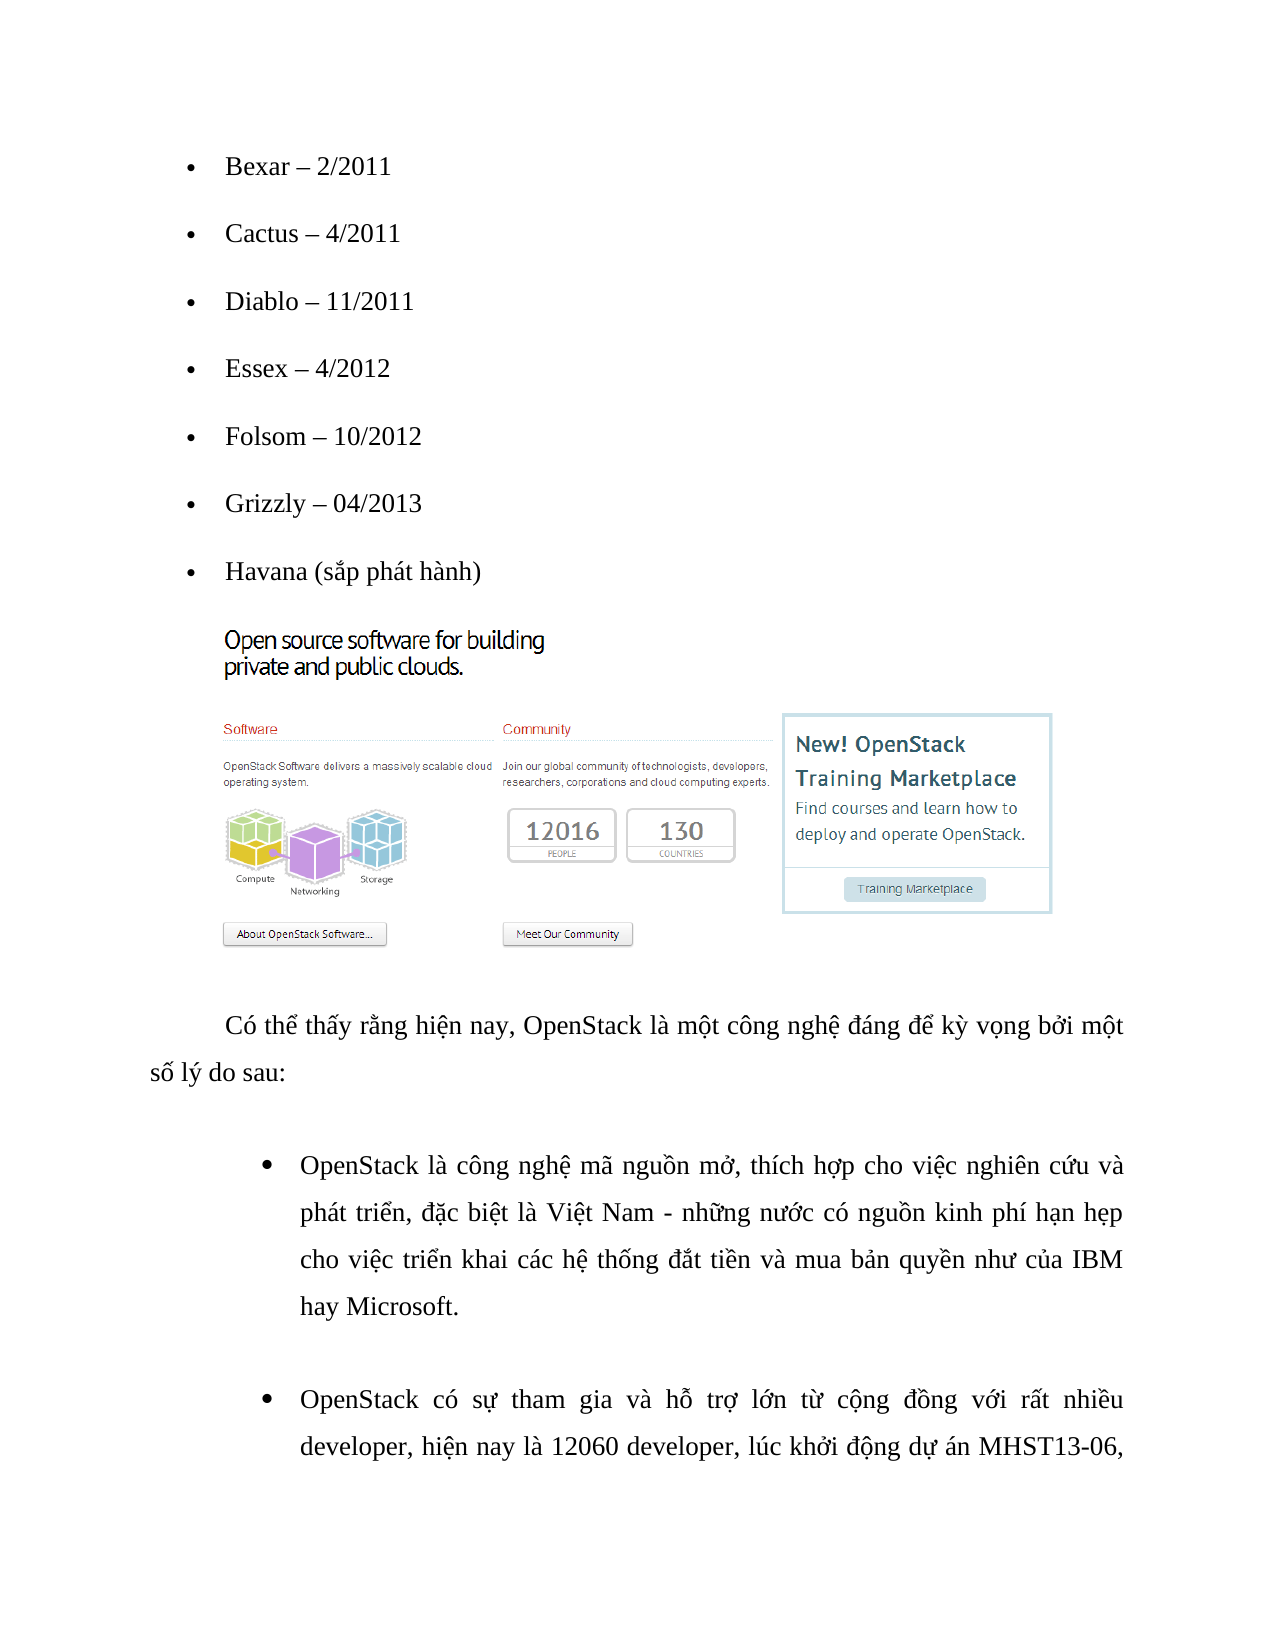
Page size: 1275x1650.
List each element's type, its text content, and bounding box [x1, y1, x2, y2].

list Havana (sắp phát hành) [187, 555, 1125, 586]
list Diablo – 11/2011 [187, 285, 1125, 316]
list OpenStack là công nghệ mã nguồn mở, thích hợp cho việc nghiên cứu và phát triển, đặc biệt là Việt Nam - những nước có nguồn kinh phí hạn hẹp cho việc triển khai các hệ thống đắt tiền và mua bản quyền như của IBM hay Microsoft. [262, 1149, 1125, 1321]
list Essex – 4/2012 [187, 352, 1125, 384]
list Grizzly – 04/2013 [187, 487, 1125, 519]
list Folsom – 10/2012 [187, 420, 1125, 451]
list Cactus – 4/2011 [187, 217, 1125, 249]
list OpenStack có sự tham gia và hỗ trợ lớn từ cộng đồng với rất nhiều developer, hiện nay là 12060 developer, lúc khởi động dự án MHST13-06, [262, 1383, 1125, 1461]
list Bexar – 2/2011 [187, 150, 1125, 181]
text Có thể thấy rằng hiện nay, OpenStack là một công nghệ đáng để kỳ vọng bởi một số lý do sau: [150, 1009, 1125, 1087]
